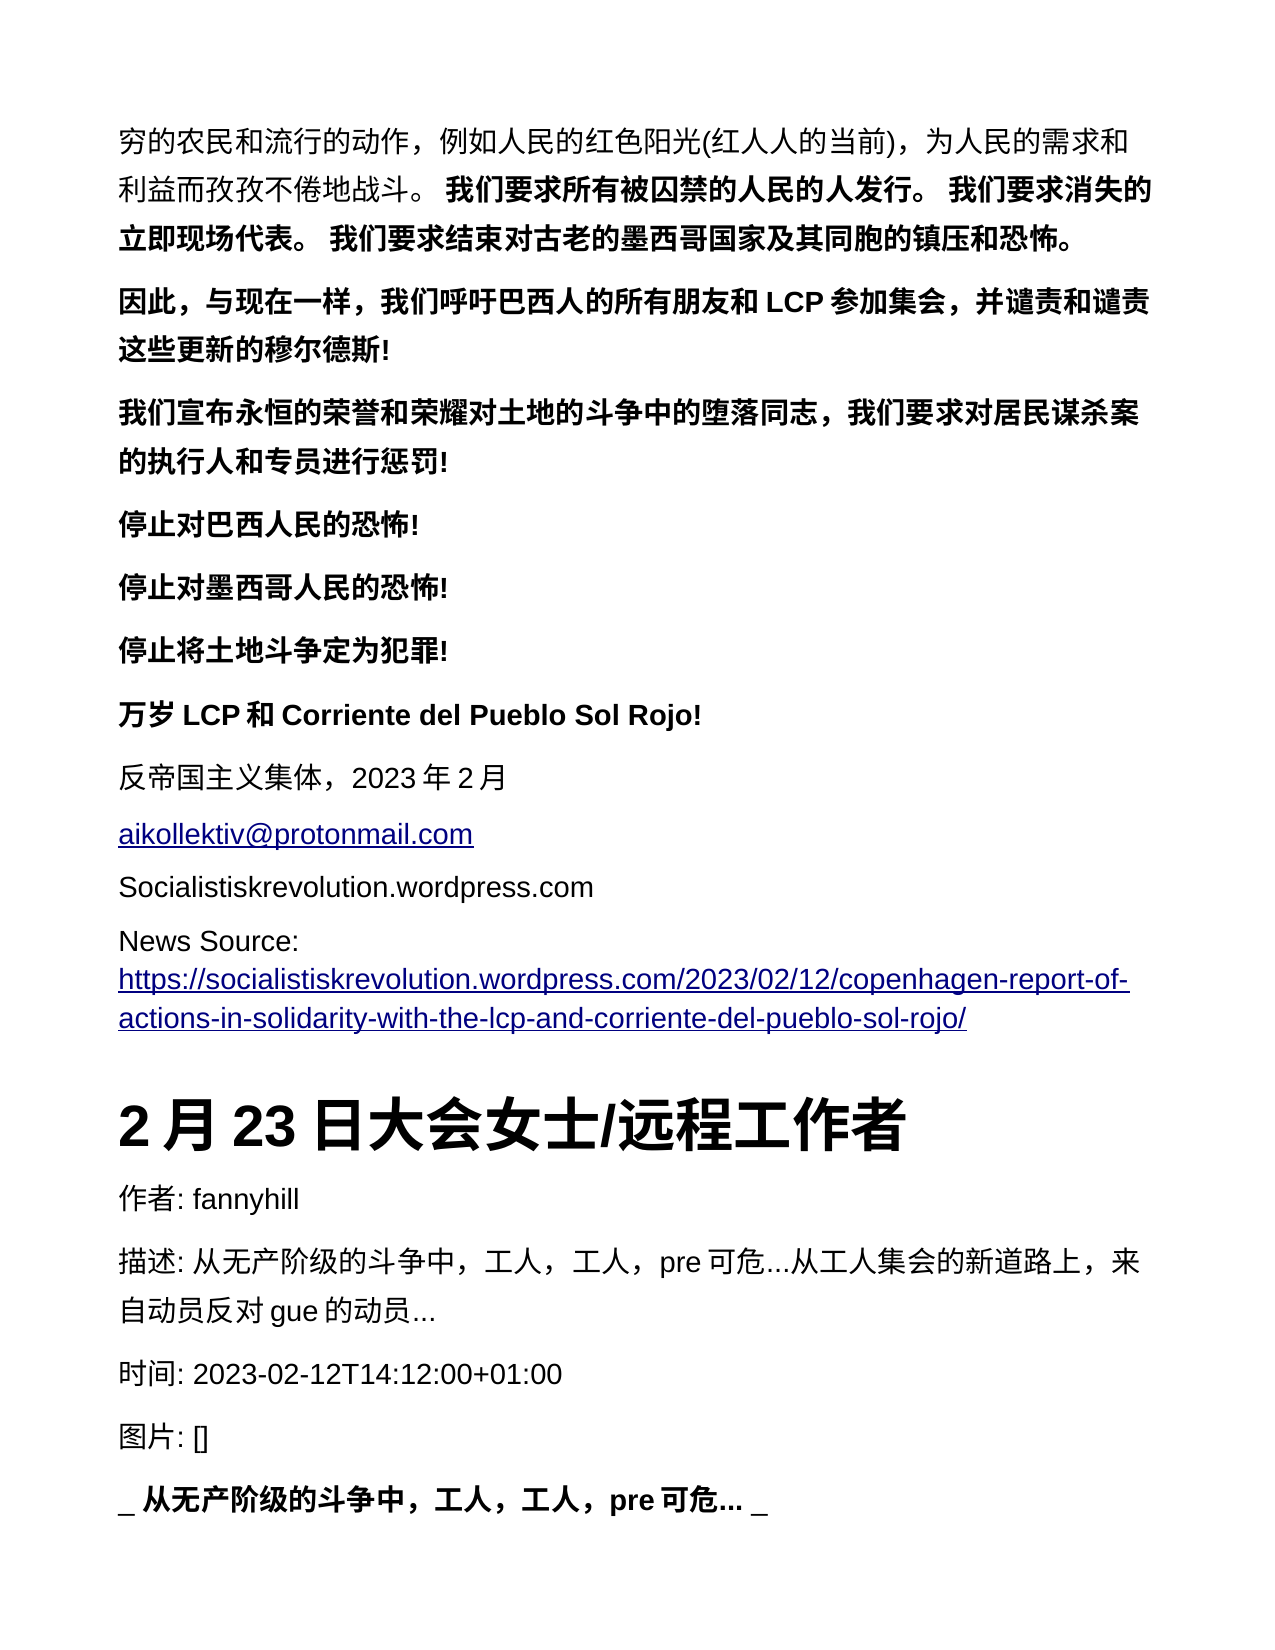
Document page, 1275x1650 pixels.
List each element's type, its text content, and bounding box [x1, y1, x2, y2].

text 因此，与现在一样，我们呼吁巴西人的所有朋友和LCP参加集会，并谴责和谴责这些更新的穆尔德斯! [118, 278, 1157, 369]
text 描述: 从无产阶级的斗争中，工人，工人，pre可危...从工人集会的新道路上，来自动员反对gue的动员... [118, 1239, 1157, 1330]
text 穷的农民和流行的动作，例如人民的红色阳光(红人人的当前)，为人民的需求和利益而孜孜不倦地战斗。 我们要求所有被囚禁的人民的人发行。 我们要求消失的立即现场代表。 我们要求结束对古老的墨西哥国家及其同胞的镇压和恐怖。 [118, 118, 1157, 257]
text aikollektiv@protonmail.com [118, 817, 1157, 851]
text News Source: https://socialistiskrevolution.wordpress.com/2023/02/12/copenhagen-report-of-actions-in-solidarity-with-the-lcp-and-corriente-del-pueblo-sol-rojo/ [118, 923, 1157, 1034]
text 停止将土地斗争定为犯罪! [118, 628, 1157, 670]
text 反帝国主义集体，2023年2月 [118, 754, 1157, 796]
text 停止对巴西人民的恐怖! [118, 502, 1157, 544]
text Socialistiskrevolution.wordpress.com [118, 870, 1157, 904]
text 作者: fannyhill [118, 1176, 1157, 1218]
text 图片: [] [118, 1414, 1157, 1456]
text 时间: 2023-02-12T14:12:00+01:00 [118, 1351, 1157, 1393]
text _ 从无产阶级的斗争中，工人，工人，pre可危... _ [118, 1477, 1157, 1519]
subtitle 2月23日大会女士/远程工作者 [118, 1079, 1157, 1163]
text 万岁LCP和Corriente del Pueblo Sol Rojo! [118, 691, 1157, 733]
text 我们宣布永恒的荣誉和荣耀对土地的斗争中的堕落同志，我们要求对居民谋杀案的执行人和专员进行惩罚! [118, 390, 1157, 481]
text 停止对墨西哥人民的恐怖! [118, 565, 1157, 607]
